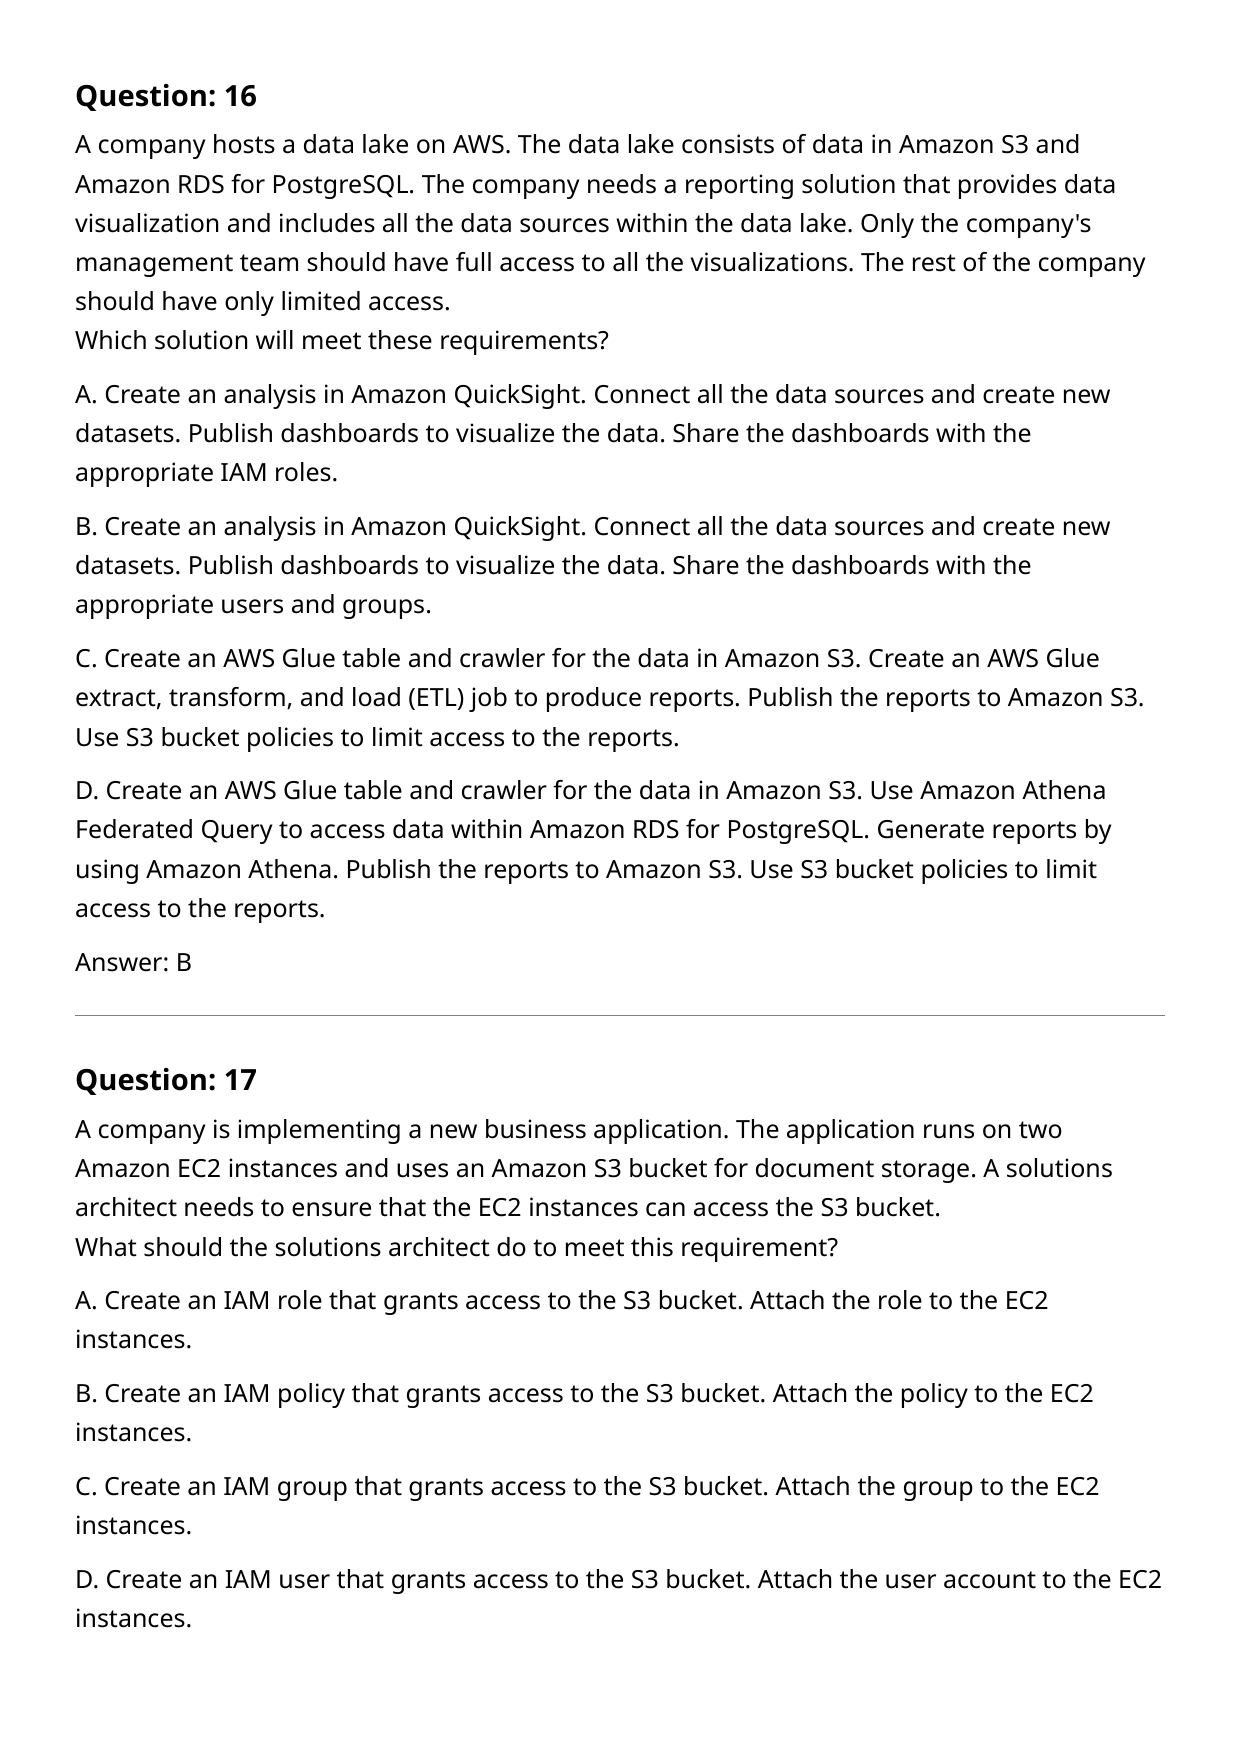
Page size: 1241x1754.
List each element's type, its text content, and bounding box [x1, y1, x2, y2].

text B. Create an analysis in Amazon QuickSight. Connect all the data sources and create new datasets. Publish dashboards to visualize the data. Share the dashboards with the appropriate users and groups. [75, 509, 1165, 621]
text A company hosts a data lake on AWS. The data lake consists of data in Amazon S3 and Amazon RDS for PostgreSQL. The company needs a reporting solution that provides data visualization and includes all the data sources within the data lake. Only the company's management team should have full access to all the visualizations. The rest of the company should have only limited access. Which solution will meet these requirements? [75, 127, 1165, 357]
text B. Create an IAM policy that grants access to the S3 bucket. Attach the policy to the EC2 instances. [75, 1376, 1165, 1449]
text A. Create an analysis in Amazon QuickSight. Connect all the data sources and create new datasets. Publish dashboards to visualize the data. Share the dashboards with the appropriate IAM roles. [75, 377, 1165, 489]
text D. Create an AWS Glue table and crawler for the data in Amazon S3. Use Amazon Athena Federated Query to access data within Amazon RDS for PostgreSQL. Generate reports by using Amazon Athena. Publish the reports to Amazon S3. Use S3 bucket policies to limit access to the reports. [75, 773, 1165, 924]
text D. Create an IAM user that grants access to the S3 bucket. Attach the user account to the EC2 instances. [75, 1562, 1165, 1635]
text C. Create an IAM group that grants access to the S3 bucket. Attach the group to the EC2 instances. [75, 1469, 1165, 1542]
subtitle Question: 16 [75, 75, 1165, 115]
text C. Create an AWS Glue table and crawler for the data in Amazon S3. Create an AWS Glue extract, transform, and load (ETL) job to produce reports. Publish the reports to Amazon S3. Use S3 bucket policies to limit access to the reports. [75, 641, 1165, 753]
text Answer: B [75, 944, 1165, 978]
subtitle Question: 17 [75, 1059, 1165, 1099]
text A. Create an IAM role that grants access to the S3 bucket. Attach the role to the EC2 instances. [75, 1283, 1165, 1356]
text A company is implementing a new business application. The application runs on two Amazon EC2 instances and uses an Amazon S3 bucket for document storage. A solutions architect needs to ensure that the EC2 instances can access the S3 bucket. What should the solutions architect do to meet this requirement? [75, 1112, 1165, 1263]
